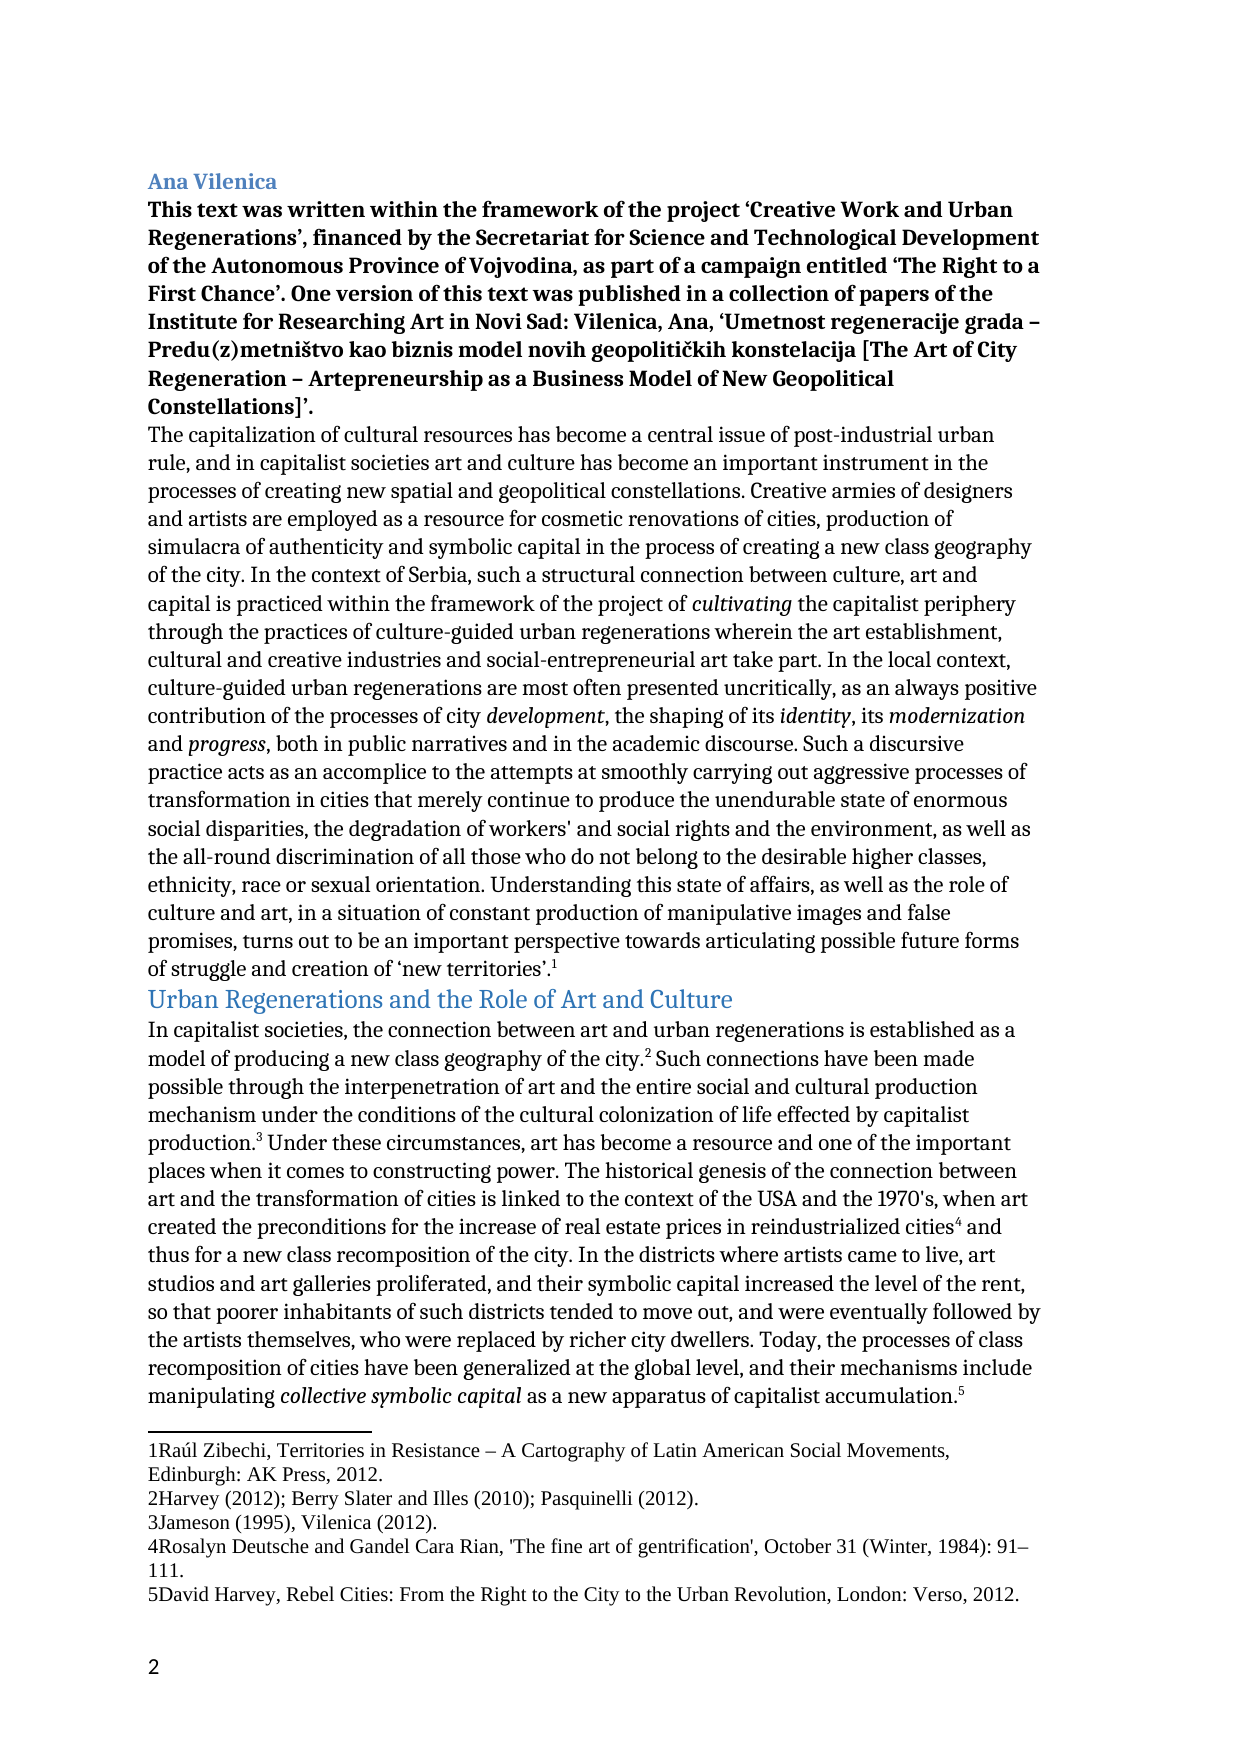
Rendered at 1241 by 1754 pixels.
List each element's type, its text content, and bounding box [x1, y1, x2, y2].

text Harvey (2012); Berry Slater and Illes (2010); Pasquinelli (2012). [148, 1486, 1043, 1510]
text In capitalist societies, the connection between art and urban regenerations is established as a model of producing a new class geography of the city. Such connections have been made possible through the interpenetration of art and the entire social and cultural production mechanism under the conditions of the cultural colonization of life effected by capitalist production. Under these circumstances, art has become a resource and one of the important places when it comes to constructing power. The historical genesis of the connection between art and the transformation of cities is linked to the context of the USA and the 1970's, when art created the preconditions for the increase of real estate prices in reindustrialized cities and thus for a new class recomposition of the city. In the districts where artists came to live, art studios and art galleries proliferated, and their symbolic capital increased the level of the rent, so that poorer inhabitants of such districts tended to move out, and were eventually followed by the artists themselves, who were replaced by richer city dwellers. Today, the processes of class recomposition of cities have been generalized at the global level, and their mechanisms include manipulating collective symbolic capital as a new apparatus of capitalist accumulation. [148, 1017, 1043, 1409]
text The capitalization of cultural resources has become a central issue of post-industrial urban rule, and in capitalist societies art and culture has become an important instrument in the processes of creating new spatial and geopolitical constellations. Creative armies of designers and artists are employed as a resource for cosmetic renovations of cities, production of simulacra of authenticity and symbolic capital in the process of creating a new class geography of the city. In the context of Serbia, such a structural connection between culture, art and capital is practiced within the framework of the project of cultivating the capitalist periphery through the practices of culture-guided urban regenerations wherein the art establishment, cultural and creative industries and social-entrepreneurial art take part. In the local context, culture-guided urban regenerations are most often presented uncritically, as an always positive contribution of the processes of city development, the shaping of its identity, its modernization and progress, both in public narratives and in the academic discourse. Such a discursive practice acts as an accomplice to the attempts at smoothly carrying out aggressive processes of transformation in cities that merely continue to produce the unendurable state of enormous social disparities, the degradation of workers' and social rights and the environment, as well as the all-round discrimination of all those who do not belong to the desirable higher classes, ethnicity, race or sexual orientation. Understanding this state of affairs, as well as the role of culture and art, in a situation of constant production of manipulative images and false promises, turns out to be an important perspective towards articulating possible future forms of struggle and creation of ‘new territories’. [148, 422, 1043, 982]
text This text was written within the framework of the project ‘Creative Work and Urban Regenerations’, financed by the Secretariat for Science and Technological Development of the Autonomous Province of Vojvodina, as part of a campaign entitled ‘The Right to a First Chance’. One version of this text was published in a collection of papers of the Institute for Researching Art in Novi Sad: Vilenica, Ana, ‘Umetnost regeneracije grada – Predu(z)metništvo kao biznis model novih geopolitičkih konstelacija [The Art of City Regeneration – Artepreneurship as a Business Model of New Geopolitical Constellations]’. [148, 197, 1043, 420]
text Raúl Zibechi, Territories in Resistance – A Cartography of Latin American Social Movements, Edinburgh: AK Press, 2012. [148, 1438, 1043, 1486]
subtitle Urban Regenerations and the Role of Art and Culture [148, 984, 1043, 1015]
text David Harvey, Rebel Cities: From the Right to the City to the Urban Revolution, London: Verso, 2012. [148, 1582, 1043, 1606]
text Rosalyn Deutsche and Gandel Cara Rian, 'The fine art of gentrification', October 31 (Winter, 1984): 91–111. [148, 1534, 1043, 1582]
text Jameson (1995), Vilenica (2012). [148, 1510, 1043, 1534]
subtitle Ana Vilenica [148, 168, 1043, 195]
